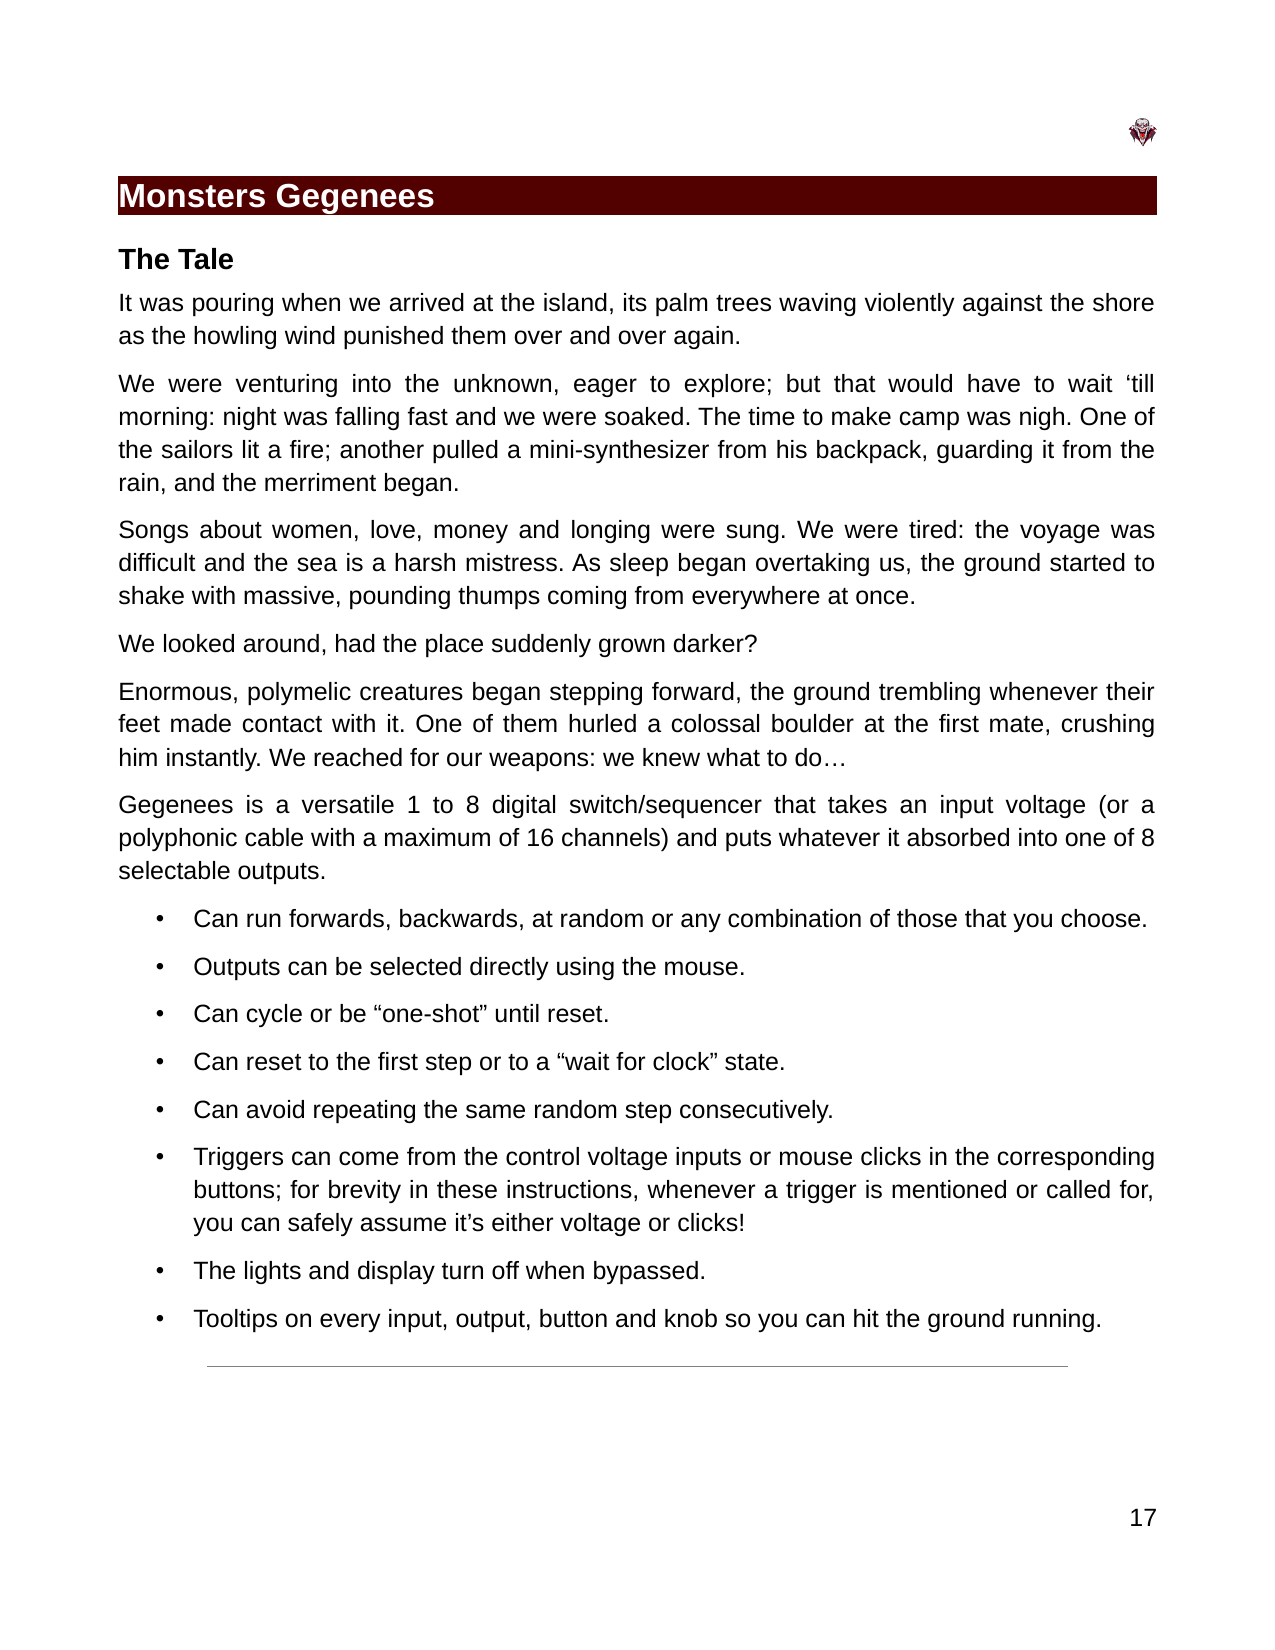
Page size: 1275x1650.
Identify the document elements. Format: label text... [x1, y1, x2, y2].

list Can run forwards, backwards, at random or any combination of those that you choose. [156, 904, 1157, 933]
list Outputs can be selected directly using the mouse. [156, 951, 1157, 980]
list The lights and display turn off when bypassed. [156, 1256, 1157, 1285]
subtitle Monsters Gegenees [118, 176, 1157, 215]
text Enormous, polymelic creatures began stepping forward, the ground trembling whenever their feet made contact with it. One of them hurled a colossal boulder at the first mate, crushing him instantly. We reached for our weapons: we knew what to do… [118, 676, 1157, 771]
list Can reset to the first step or to a “wait for clock” state. [156, 1047, 1157, 1076]
text We looked around, had the place suddenly grown darker? [118, 629, 1157, 658]
list Can avoid repeating the same random step consecutively. [156, 1094, 1157, 1123]
list Triggers can come from the control voltage inputs or mouse clicks in the corresponding buttons; for brevity in these instructions, whenever a trigger is mentioned or called for, you can safely assume it’s either voltage or clicks! [156, 1142, 1157, 1237]
text We were venturing into the unknown, eager to explore; but that would have to wait ‘till morning: night was falling fast and we were soaked. The time to make camp was nigh. One of the sailors lit a fire; another pulled a mini-synthesizer from his backpack, guarding it from the rain, and the merriment began. [118, 368, 1157, 496]
list Tooltips on every input, output, button and knob so you can hit the ground running. [156, 1304, 1157, 1333]
text It was pouring when we arrived at the island, its palm trees waving violently against the shore as the howling wind punished them over and over again. [118, 288, 1157, 350]
text Gegenees is a versatile 1 to 8 digital switch/sequencer that takes an input voltage (or a polyphonic cable with a maximum of 16 channels) and puts whatever it absorbed into one of 8 selectable outputs. [118, 790, 1157, 885]
text Songs about women, love, money and longing were sung. We were tired: the voyage was difficult and the sea is a harsh mistress. As sleep began overtaking us, the ground started to shake with massive, pounding thumps coming from everywhere at once. [118, 515, 1157, 610]
subtitle The Tale [118, 242, 1157, 275]
list Can cycle or be “one-shot” until reset. [156, 999, 1157, 1028]
